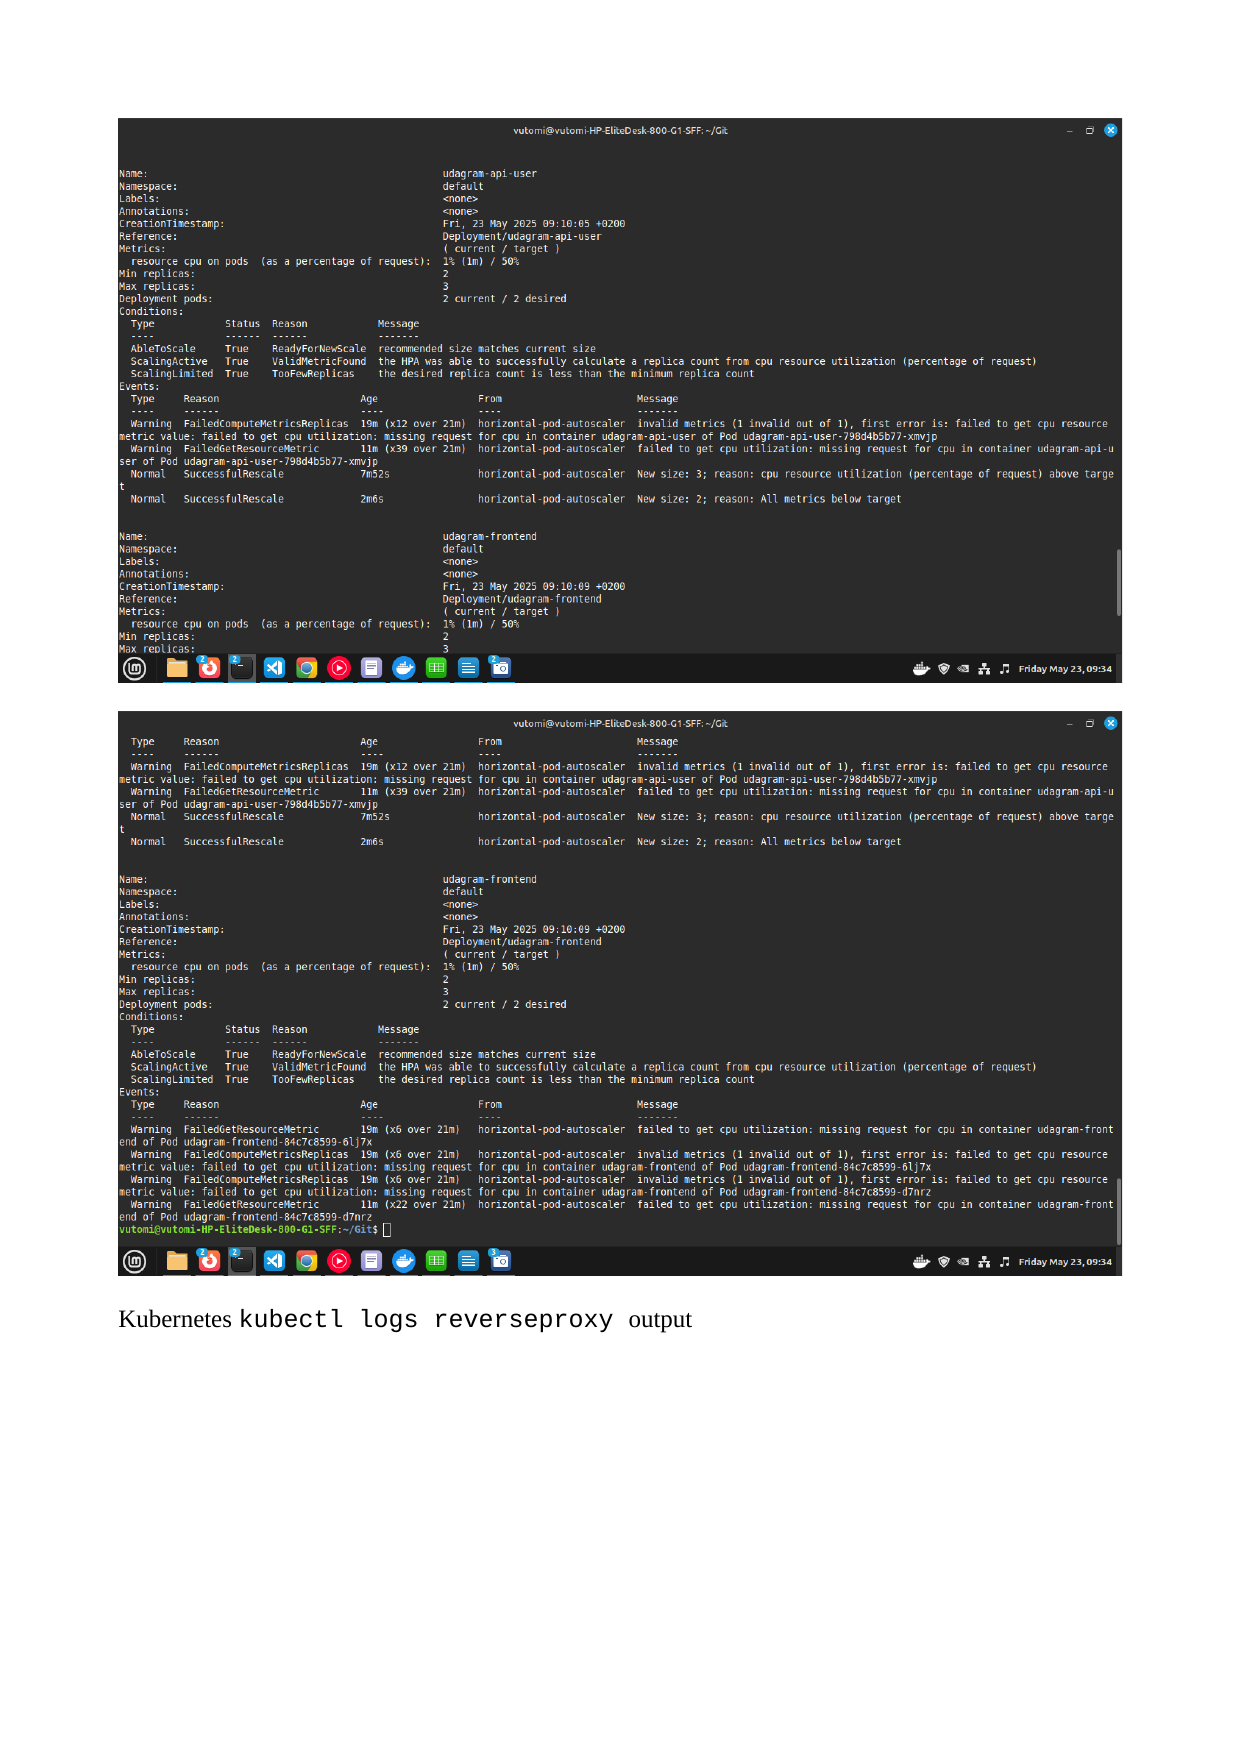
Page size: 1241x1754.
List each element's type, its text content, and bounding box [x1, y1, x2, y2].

picture [118, 118, 1123, 683]
text Kubernetes kubectl logs reverseproxy output [118, 1304, 1122, 1335]
picture [118, 711, 1123, 1276]
